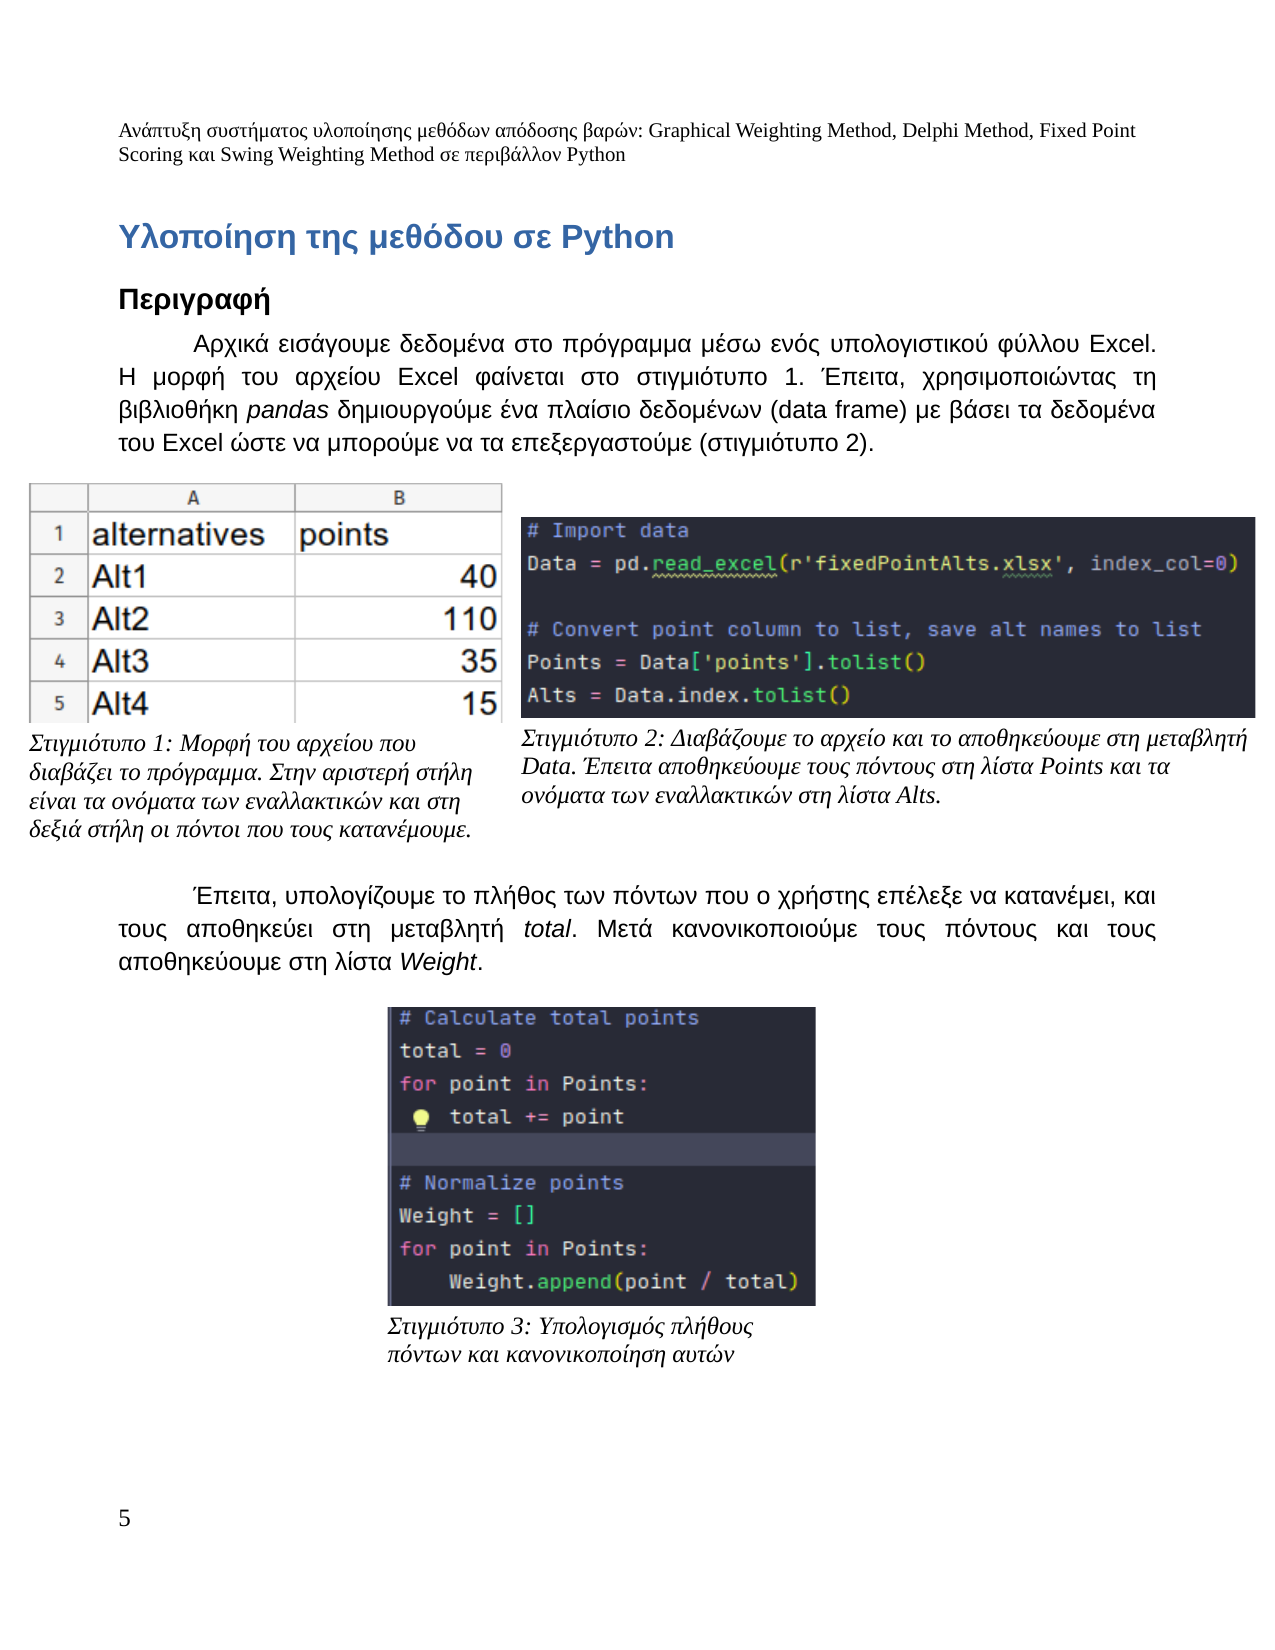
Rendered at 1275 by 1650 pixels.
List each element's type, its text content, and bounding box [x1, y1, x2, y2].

text Στιγμιότυπο 1: Μορφή του αρχείου που διαβάζει το πρόγραμμα. Στην αριστερή στήλη είναι τα ονόματα των εναλλακτικών και στη δεξιά στήλη οι πόντοι που τους κατανέμουμε. [29, 723, 502, 843]
text [387, 994, 816, 1007]
picture [387, 1007, 816, 1306]
subtitle Υλοποίηση της μεθόδου σε Python [118, 217, 1157, 255]
picture [28, 483, 503, 723]
text Έπειτα, υπολογίζουμε το πλήθος των πόντων που ο χρήστης επέλεξε να κατανέμει, και τους αποθηκεύει στη μεταβλητή total. Μετά κανονικοποιούμε τους πόντους και τους αποθηκεύουμε στη λίστα Weight. [118, 881, 1157, 976]
picture [521, 517, 1256, 718]
text Στιγμιότυπο 3: Υπολογισμός πλήθους πόντων και κανονικοποίηση αυτών [387, 1306, 816, 1368]
text Στιγμιότυπο 2: Διαβάζουμε το αρχείο και το αποθηκεύουμε στη μεταβλητή Data. Έπειτα αποθηκεύουμε τους πόντους στη λίστα Points και τα ονόματα των εναλλακτικών στη λίστα Alts. [521, 718, 1255, 809]
subtitle Περιγραφή [118, 282, 1157, 316]
text Αρχικά εισάγουμε δεδομένα στο πρόγραμμα μέσω ενός υπολογιστικού φύλλου Excel. Η μορφή του αρχείου Excel φαίνεται στο στιγμιότυπο 1. Έπειτα, χρησιμοποιώντας τη βιβλιοθήκη pandas δημιουργούμε ένα πλαίσιο δεδομένων (data frame) με βάσει τα δεδομένα του Excel ώστε να μπορούμε να τα επεξεργαστούμε (στιγμιότυπο 2). [118, 328, 1157, 456]
